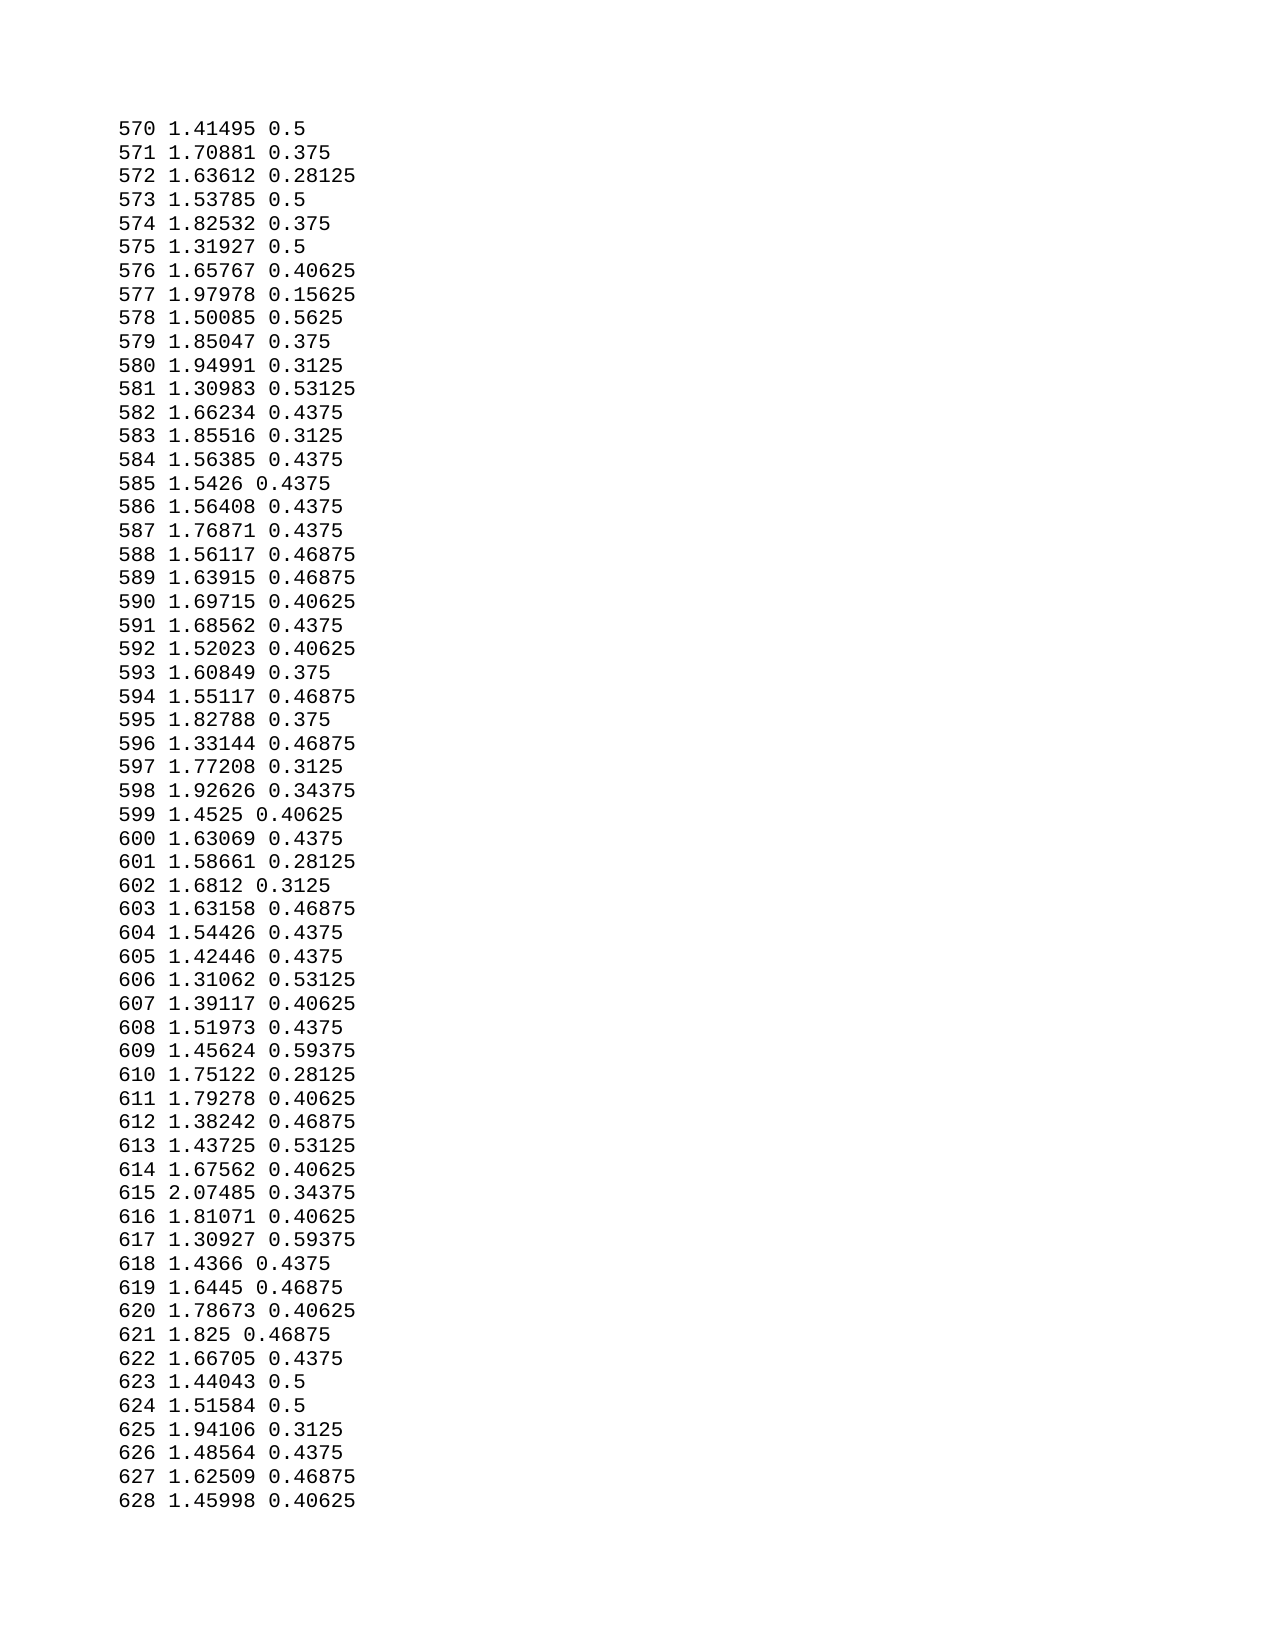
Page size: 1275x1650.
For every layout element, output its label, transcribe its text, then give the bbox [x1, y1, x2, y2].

text 612 1.38242 0.46875 [118, 1111, 1157, 1135]
text 595 1.82788 0.375 [118, 709, 1157, 733]
text 617 1.30927 0.59375 [118, 1229, 1157, 1253]
text 625 1.94106 0.3125 [118, 1419, 1157, 1442]
text 610 1.75122 0.28125 [118, 1064, 1157, 1088]
text 583 1.85516 0.3125 [118, 426, 1157, 449]
text 570 1.41495 0.5 [118, 118, 1157, 142]
text 620 1.78673 0.40625 [118, 1300, 1157, 1324]
text 587 1.76871 0.4375 [118, 520, 1157, 544]
text 588 1.56117 0.46875 [118, 544, 1157, 567]
text 574 1.82532 0.375 [118, 213, 1157, 236]
text 590 1.69715 0.40625 [118, 591, 1157, 615]
text 597 1.77208 0.3125 [118, 757, 1157, 780]
text 593 1.60849 0.375 [118, 662, 1157, 686]
text 591 1.68562 0.4375 [118, 615, 1157, 638]
text 614 1.67562 0.40625 [118, 1158, 1157, 1182]
text 618 1.4366 0.4375 [118, 1253, 1157, 1277]
text 592 1.52023 0.40625 [118, 638, 1157, 662]
text 606 1.31062 0.53125 [118, 969, 1157, 993]
text 624 1.51584 0.5 [118, 1395, 1157, 1419]
text 571 1.70881 0.375 [118, 142, 1157, 165]
text 604 1.54426 0.4375 [118, 922, 1157, 946]
text 598 1.92626 0.34375 [118, 780, 1157, 804]
text 619 1.6445 0.46875 [118, 1277, 1157, 1300]
text 599 1.4525 0.40625 [118, 804, 1157, 827]
text 585 1.5426 0.4375 [118, 473, 1157, 496]
text 602 1.6812 0.3125 [118, 875, 1157, 898]
text 577 1.97978 0.15625 [118, 284, 1157, 307]
text 608 1.51973 0.4375 [118, 1017, 1157, 1040]
text 582 1.66234 0.4375 [118, 402, 1157, 426]
text 622 1.66705 0.4375 [118, 1348, 1157, 1371]
text 627 1.62509 0.46875 [118, 1466, 1157, 1489]
text 580 1.94991 0.3125 [118, 354, 1157, 378]
text 584 1.56385 0.4375 [118, 449, 1157, 473]
text 623 1.44043 0.5 [118, 1371, 1157, 1395]
text 594 1.55117 0.46875 [118, 686, 1157, 709]
text 601 1.58661 0.28125 [118, 851, 1157, 875]
text 576 1.65767 0.40625 [118, 260, 1157, 284]
text 621 1.825 0.46875 [118, 1324, 1157, 1348]
text 603 1.63158 0.46875 [118, 898, 1157, 922]
text 616 1.81071 0.40625 [118, 1206, 1157, 1229]
text 615 2.07485 0.34375 [118, 1182, 1157, 1206]
text 611 1.79278 0.40625 [118, 1088, 1157, 1111]
text 575 1.31927 0.5 [118, 236, 1157, 260]
text 573 1.53785 0.5 [118, 189, 1157, 213]
text 579 1.85047 0.375 [118, 331, 1157, 354]
text 589 1.63915 0.46875 [118, 567, 1157, 591]
text 609 1.45624 0.59375 [118, 1040, 1157, 1064]
text 572 1.63612 0.28125 [118, 165, 1157, 189]
text 605 1.42446 0.4375 [118, 946, 1157, 969]
text 578 1.50085 0.5625 [118, 307, 1157, 331]
text 628 1.45998 0.40625 [118, 1489, 1157, 1513]
text 596 1.33144 0.46875 [118, 733, 1157, 757]
text 613 1.43725 0.53125 [118, 1135, 1157, 1158]
text 586 1.56408 0.4375 [118, 496, 1157, 520]
text 626 1.48564 0.4375 [118, 1442, 1157, 1466]
text 600 1.63069 0.4375 [118, 827, 1157, 851]
text 581 1.30983 0.53125 [118, 378, 1157, 402]
text 607 1.39117 0.40625 [118, 993, 1157, 1017]
